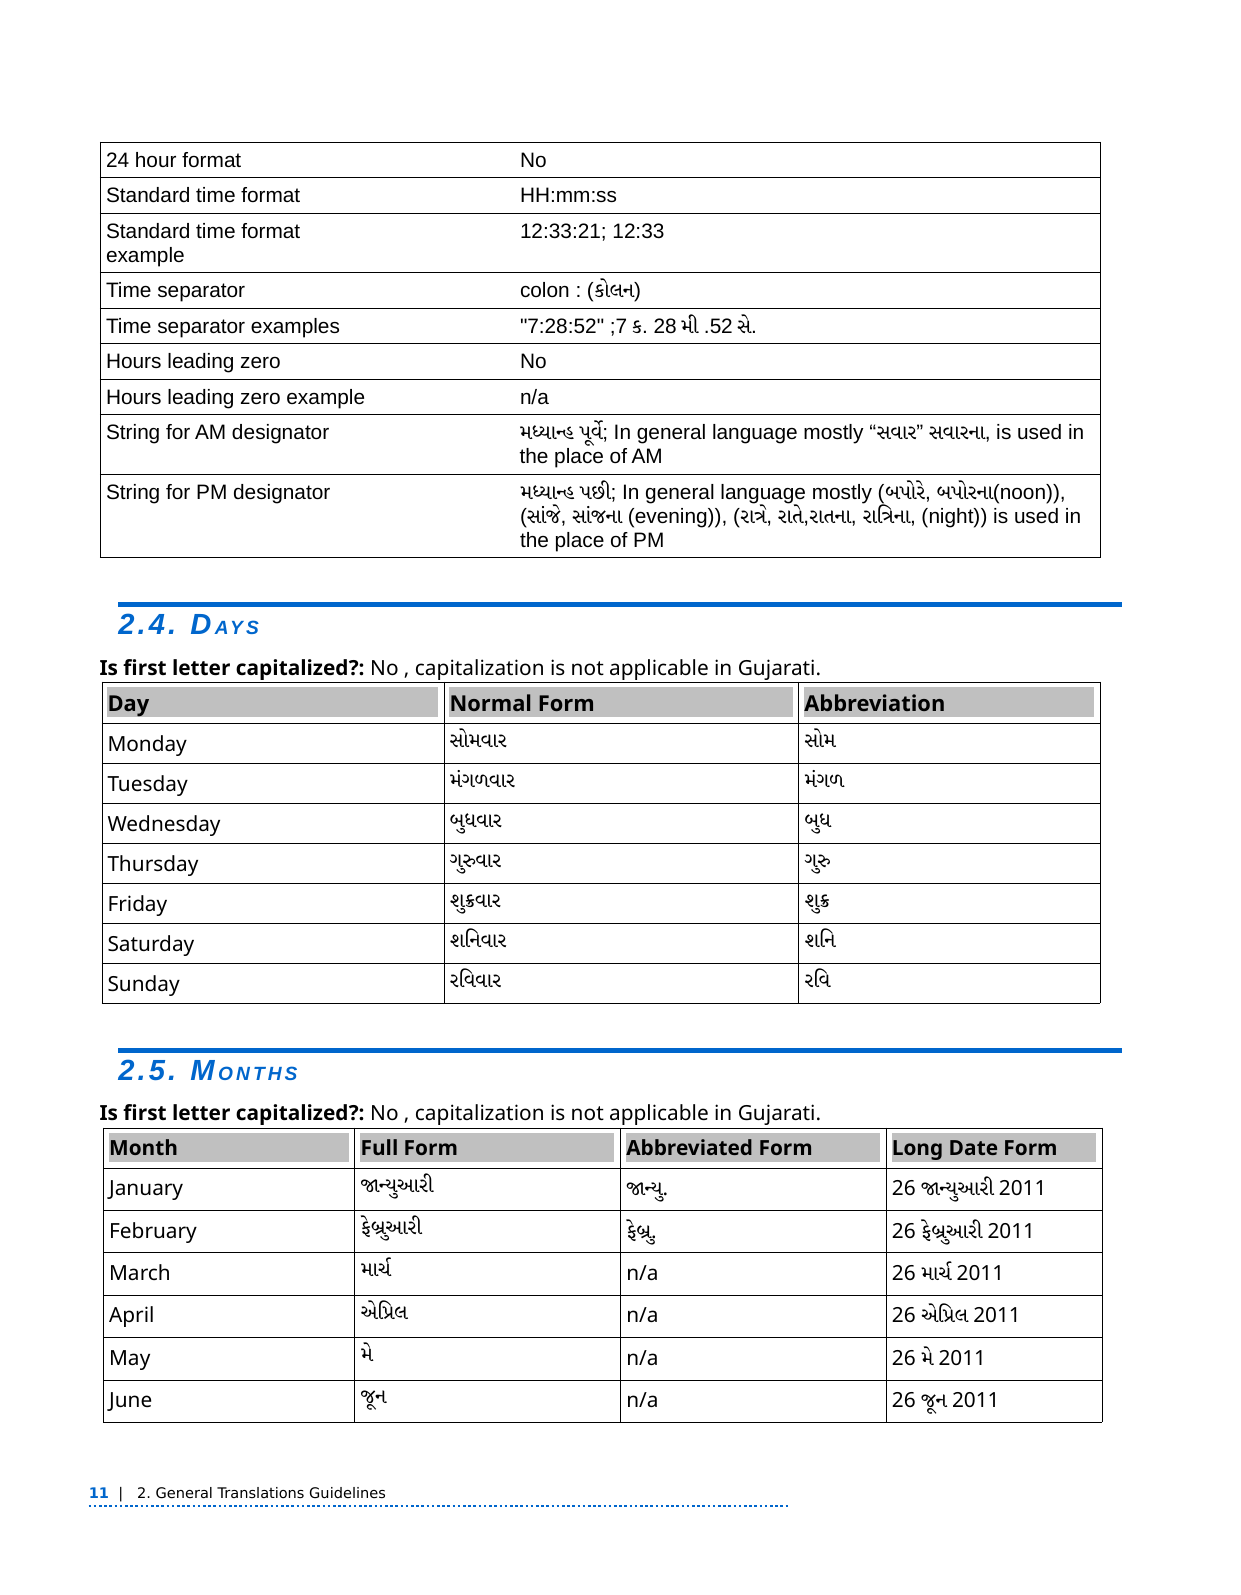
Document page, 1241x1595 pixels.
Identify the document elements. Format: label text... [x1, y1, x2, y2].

table_cell 26 મે 2011 [887, 1338, 1102, 1379]
table_cell Wednesday [103, 804, 444, 843]
table_cell મધ્યાન્હ પછી; In general language mostly (બપોરે, બપોરના(noon)), (સાંજે, સાંજના (evening)), (રાત્રે, રાતે,રાતના, રાત્રિના, (night)) is used in the place of PM [514, 475, 1100, 557]
table_cell શુક્રવાર [445, 884, 798, 923]
table_cell 26 ફેબ્રુઆરી 2011 [887, 1211, 1102, 1252]
table_cell જાન્યુ. [621, 1169, 886, 1210]
table_cell 26 જૂન 2011 [887, 1381, 1102, 1422]
table_cell String for AM designator [101, 415, 514, 474]
text Is first letter capitalized?: No , capitalization is not applicable in Gujarati. [88, 1098, 1122, 1127]
table_cell 26 એપ્રિલ 2011 [887, 1296, 1102, 1337]
table_cell April [104, 1296, 354, 1337]
table_cell Sunday [103, 964, 444, 1003]
table_cell જાન્યુઆરી [355, 1169, 620, 1210]
table_cell "7:28:52" ;7ક. 28મી .52સે. [514, 309, 1100, 343]
table_cell Friday [103, 884, 444, 923]
table_cell ફેબ્રુઆરી [355, 1211, 620, 1252]
table_cell 26 જાન્યુઆરી 2011 [887, 1169, 1102, 1210]
table_header Abbreviated Form [621, 1129, 886, 1167]
table_cell સોમ [799, 724, 1100, 763]
table_cell Standard time format example [101, 214, 514, 272]
table_cell જૂન [355, 1381, 620, 1422]
table_cell n/a [621, 1381, 886, 1422]
table_cell ગુરુવાર [445, 844, 798, 883]
table_cell 26 માર્ચ 2011 [887, 1253, 1102, 1295]
subtitle 2.5. Months [118, 1053, 1122, 1086]
table_cell Standard time format [101, 178, 514, 213]
table_cell Monday [103, 724, 444, 763]
table_cell મે [355, 1338, 620, 1379]
table_cell No [514, 344, 1100, 379]
table_cell મંગળ [799, 764, 1100, 803]
table_cell શનિ [799, 924, 1100, 963]
table_header Month [104, 1129, 354, 1167]
table_cell n/a [621, 1338, 886, 1379]
table_cell No [514, 143, 1100, 177]
table_cell એપ્રિલ [355, 1296, 620, 1337]
table_cell Saturday [103, 924, 444, 963]
table_cell રવિ [799, 964, 1100, 1003]
table_header Abbreviation [799, 683, 1100, 723]
table_cell Thursday [103, 844, 444, 883]
table_cell Tuesday [103, 764, 444, 803]
table_cell માર્ચ [355, 1253, 620, 1295]
table_cell HH:mm:ss [514, 178, 1100, 213]
table_header Long Date Form [887, 1129, 1102, 1167]
table_cell n/a [621, 1253, 886, 1295]
table_cell Hours leading zero [101, 344, 514, 379]
table_cell શનિવાર [445, 924, 798, 963]
table_cell સોમવાર [445, 724, 798, 763]
table_cell બુધ [799, 804, 1100, 843]
table_cell February [104, 1211, 354, 1252]
table_cell March [104, 1253, 354, 1295]
table_cell રવિવાર [445, 964, 798, 1003]
table_header Day [103, 683, 444, 723]
table_header Full Form [355, 1129, 620, 1167]
table_cell n/a [514, 380, 1100, 414]
table_cell બુધવાર [445, 804, 798, 843]
table_cell ફેબ્રુ. [621, 1211, 886, 1252]
table_cell Time separator examples [101, 309, 514, 343]
table_cell January [104, 1169, 354, 1210]
table_cell શુક્ર [799, 884, 1100, 923]
table_cell ગુરુ [799, 844, 1100, 883]
table_header Normal Form [445, 683, 798, 723]
table_cell Hours leading zero example [101, 380, 514, 414]
table_cell 12:33:21; 12:33 [514, 214, 1100, 272]
table_cell May [104, 1338, 354, 1379]
table_cell 24 hour format [101, 143, 514, 177]
table_cell String for PM designator [101, 475, 514, 557]
subtitle 2.4. Days [118, 607, 1122, 640]
table_cell n/a [621, 1296, 886, 1337]
table_cell colon : (કોલન) [514, 273, 1100, 308]
table_cell મધ્યાન્હ પૂર્વે; In general language mostly “સવાર” સવારના, is used in the place of AM [514, 415, 1100, 474]
table_cell June [104, 1381, 354, 1422]
text Is first letter capitalized?: No , capitalization is not applicable in Gujarati. [88, 652, 1122, 682]
table_cell મંગળવાર [445, 764, 798, 803]
table_cell Time separator [101, 273, 514, 308]
